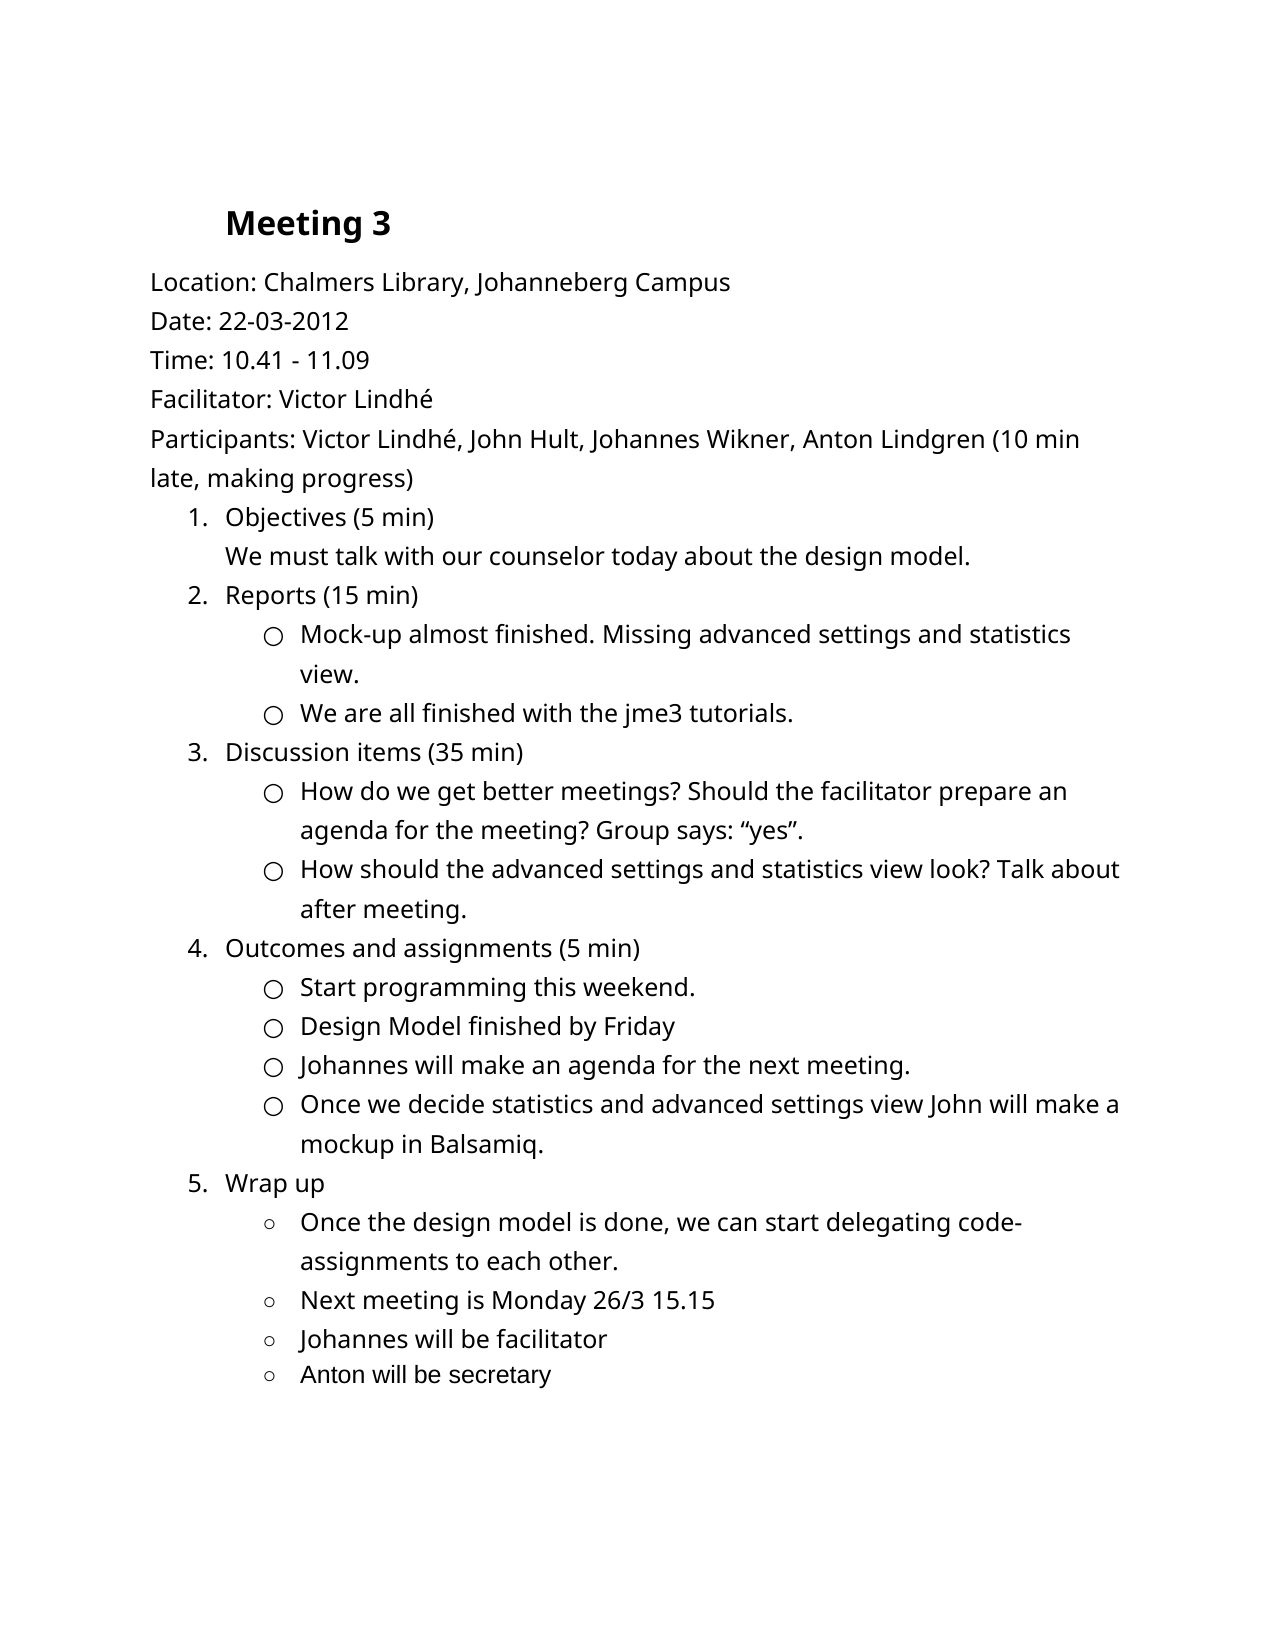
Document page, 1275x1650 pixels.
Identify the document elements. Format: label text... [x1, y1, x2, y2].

list Start programming this weekend. [262, 970, 1125, 1004]
list Johannes will make an agenda for the next meeting. [262, 1048, 1125, 1082]
list Anton will be secretary [262, 1361, 1125, 1389]
list Outcomes and assignments (5 min) [187, 931, 1125, 964]
list Mock-up almost finished. Missing advanced settings and statistics view. [262, 617, 1125, 690]
list Next meeting is Monday 26/3 15.15 [262, 1283, 1125, 1317]
list Reports (15 min) [187, 578, 1125, 612]
list We are all finished with the jme3 tutorials. [262, 696, 1125, 729]
text Date: 22-03-2012 [150, 304, 1125, 338]
list Objectives (5 min) We must talk with our counselor today about the design model. [187, 500, 1125, 573]
list Discussion items (35 min) [187, 735, 1125, 769]
list Design Model finished by Friday [262, 1009, 1125, 1043]
text Facilitator: Victor Lindhé [150, 382, 1125, 416]
list Once the design model is done, we can start delegating code-assignments to each other. [262, 1205, 1125, 1278]
text Participants: Victor Lindhé, John Hult, Johannes Wikner, Anton Lindgren (10 min late, making progress) [150, 421, 1125, 494]
list How should the advanced settings and statistics view look? Talk about after meeting. [262, 852, 1125, 925]
list How do we get better meetings? Should the facilitator prepare an agenda for the meeting? Group says: “yes”. [262, 774, 1125, 847]
list Once we decide statistics and advanced settings view John will make a mockup in Balsamiq. [262, 1087, 1125, 1160]
list Wrap up [187, 1166, 1125, 1199]
subtitle Meeting 3 [150, 200, 1125, 245]
list Johannes will be facilitator [262, 1322, 1125, 1356]
text Location: Chalmers Library, Johanneberg Campus [150, 265, 1125, 299]
text Time: 10.41 - 11.09 [150, 343, 1125, 377]
